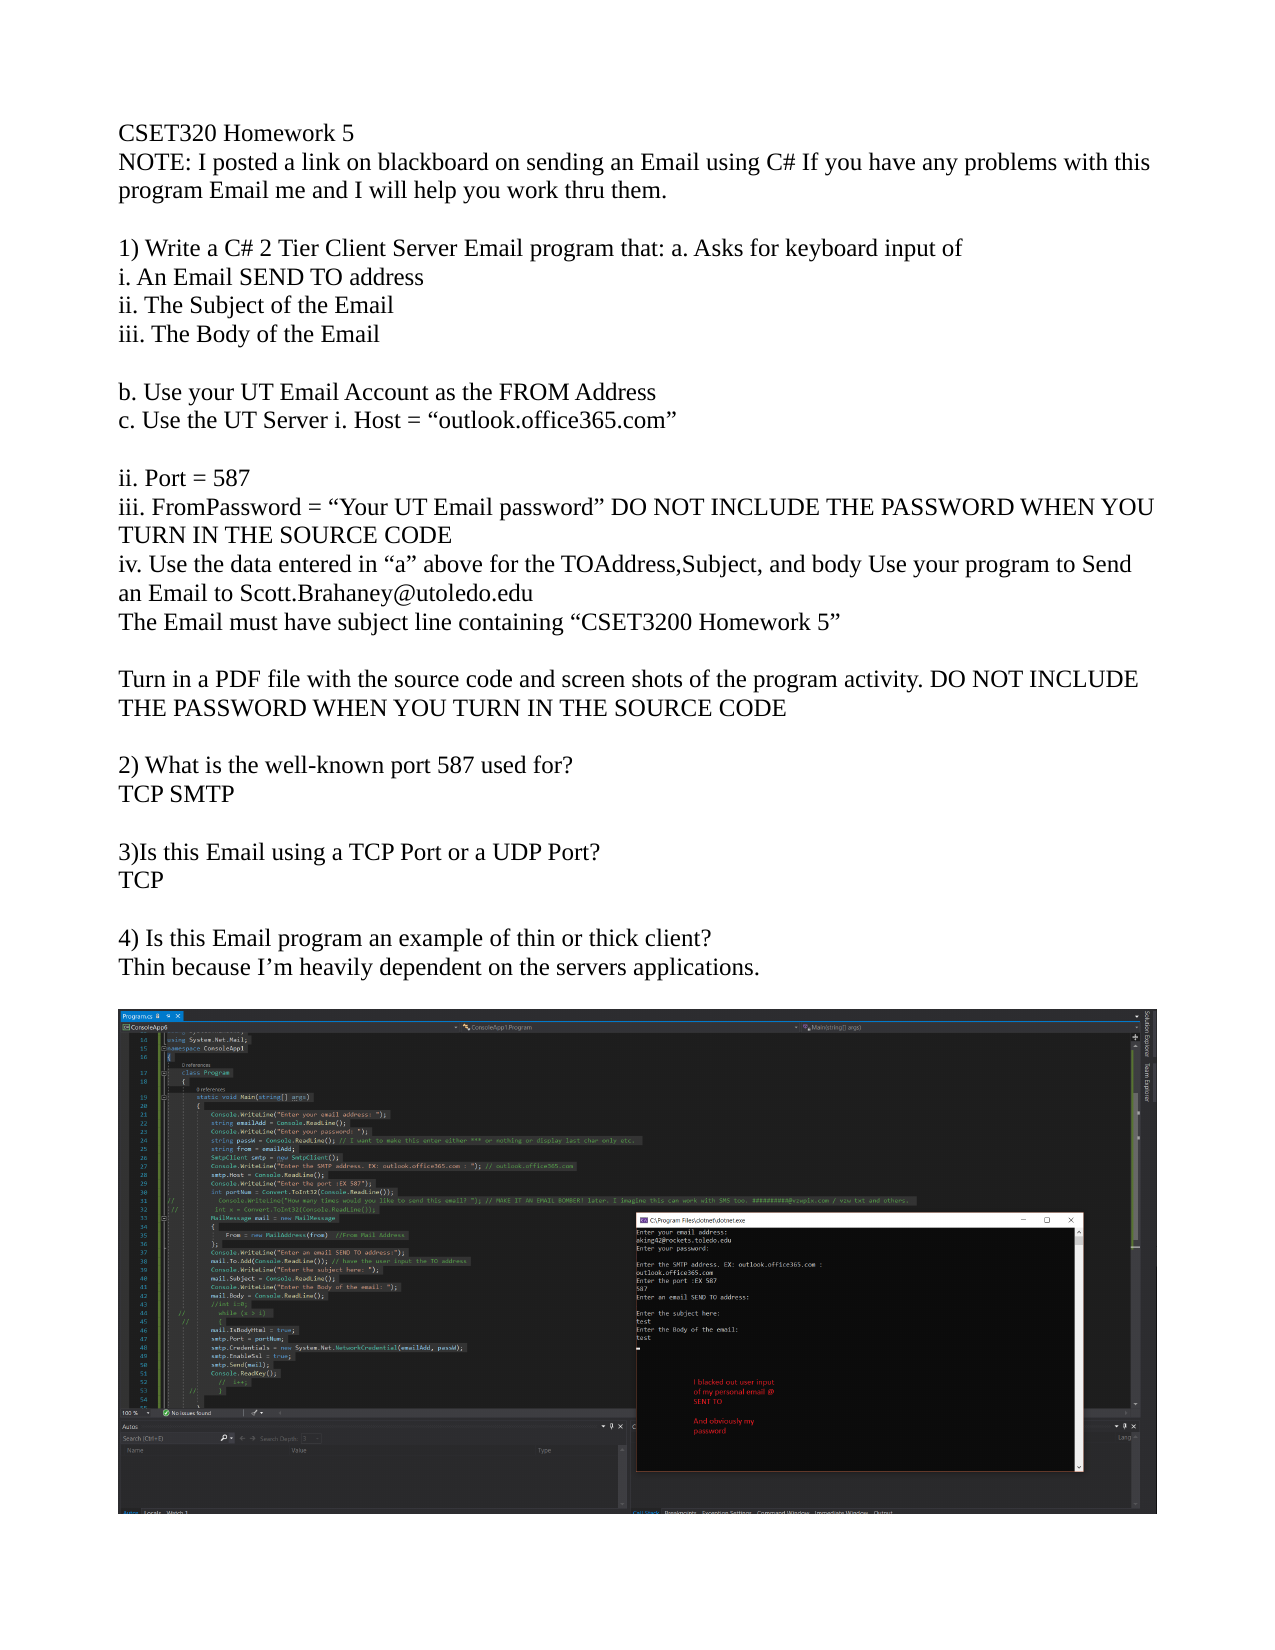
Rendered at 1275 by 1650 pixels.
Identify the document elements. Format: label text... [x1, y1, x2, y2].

text iii. The Body of the Email [118, 319, 1157, 348]
text i. An Email SEND TO address [118, 262, 1157, 291]
text NOTE: I posted a link on blackboard on sending an Email using C# If you have any problems with this program Email me and I will help you work thru them. [118, 147, 1157, 204]
text CSET320 Homework 5 [118, 118, 1157, 147]
text Thin because I’m heavily dependent on the servers applications. [118, 952, 1157, 981]
text 2) What is the well-known port 587 used for? [118, 751, 1157, 779]
text ii. The Subject of the Email [118, 291, 1157, 319]
text 1) Write a C# 2 Tier Client Server Email program that: a. Asks for keyboard input of [118, 233, 1157, 262]
text TCP [118, 866, 1157, 894]
text iii. FromPassword = “Your UT Email password” DO NOT INCLUDE THE PASSWORD WHEN YOU TURN IN THE SOURCE CODE [118, 492, 1157, 549]
picture [118, 1009, 1157, 1514]
text The Email must have subject line containing “CSET3200 Homework 5” [118, 607, 1157, 636]
text 4) Is this Email program an example of thin or thick client? [118, 923, 1157, 952]
text iv. Use the data entered in “a” above for the TOAddress,Subject, and body Use your program to Send an Email to Scott.Brahaney@utoledo.edu [118, 549, 1157, 607]
text ii. Port = 587 [118, 463, 1157, 492]
text c. Use the UT Server i. Host = “outlook.office365.com” [118, 406, 1157, 434]
text Turn in a PDF file with the source code and screen shots of the program activity. DO NOT INCLUDE THE PASSWORD WHEN YOU TURN IN THE SOURCE CODE [118, 664, 1157, 722]
text TCP SMTP [118, 779, 1157, 808]
text b. Use your UT Email Account as the FROM Address [118, 377, 1157, 406]
text 3)Is this Email using a TCP Port or a UDP Port? [118, 837, 1157, 866]
